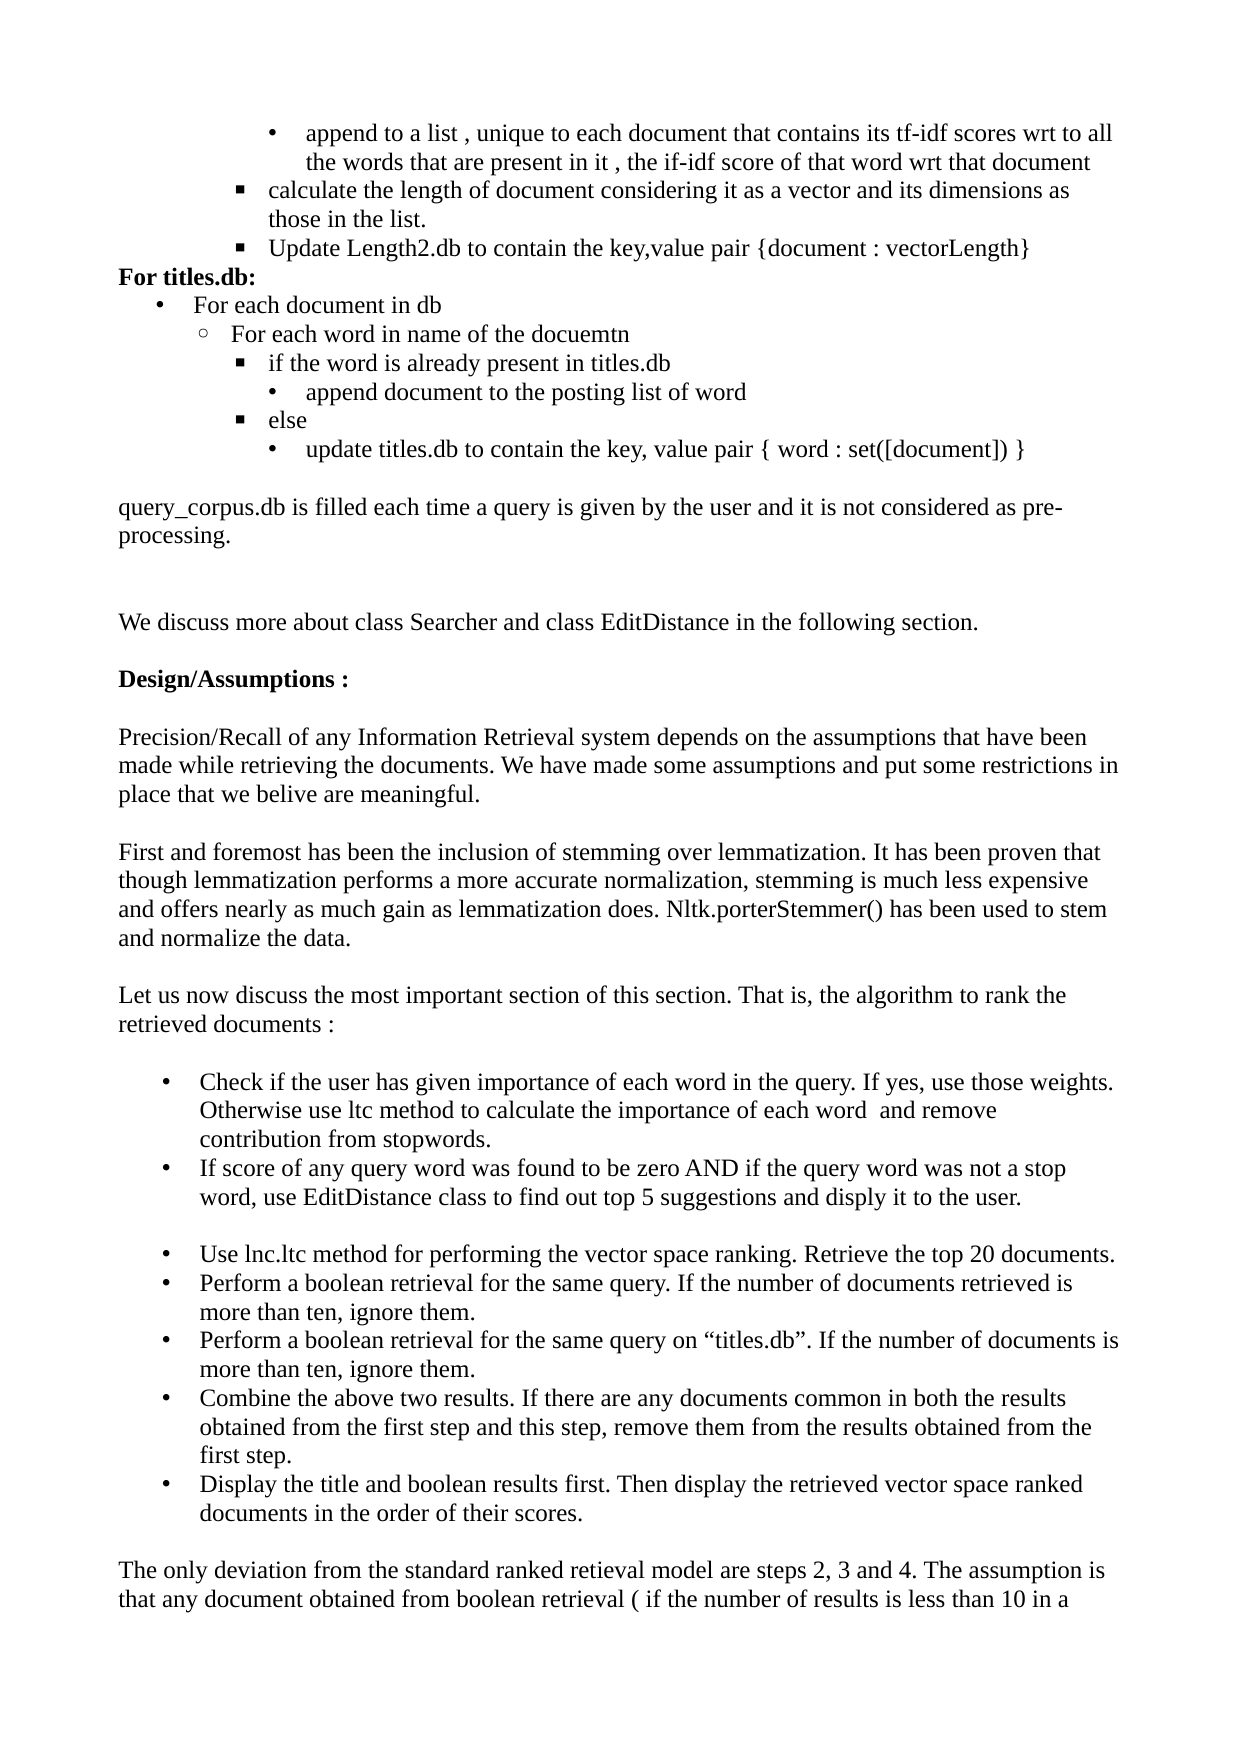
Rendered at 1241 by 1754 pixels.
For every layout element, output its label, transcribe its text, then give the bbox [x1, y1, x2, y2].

list Update Length2.db to contain the key,value pair {document : vectorLength} [231, 233, 1122, 262]
text First and foremost has been the inclusion of stemming over lemmatization. It has been proven that though lemmatization performs a more accurate normalization, stemming is much less expensive and offers nearly as much gain as lemmatization does. Nltk.porterStemmer() has been used to stem and normalize the data. [118, 837, 1122, 952]
text Let us now discuss the most important section of this section. That is, the algorithm to rank the retrieved documents : [118, 981, 1122, 1038]
list if the word is already present in titles.db [231, 348, 1122, 377]
text Design/Assumptions : [118, 664, 1122, 693]
list Perform a boolean retrieval for the same query. If the number of documents retrieved is more than ten, ignore them. [162, 1268, 1122, 1326]
list else [231, 406, 1122, 434]
text The only deviation from the standard ranked retieval model are steps 2, 3 and 4. The assumption is that any document obtained from boolean retrieval ( if the number of results is less than 10 in a [118, 1556, 1122, 1613]
list For each document in db [156, 291, 1122, 319]
list Check if the user has given importance of each word in the query. If yes, use those weights. Otherwise use ltc method to calculate the importance of each word and remove contribution from stopwords. [162, 1067, 1122, 1153]
text query_corpus.db is filled each time a query is given by the user and it is not considered as pre-processing. [118, 492, 1122, 549]
text For titles.db: [118, 262, 1122, 291]
text Precision/Recall of any Information Retrieval system depends on the assumptions that have been made while retrieving the documents. We have made some assumptions and put some restrictions in place that we belive are meaningful. [118, 722, 1122, 808]
list append document to the posting list of word [268, 377, 1122, 406]
text We discuss more about class Searcher and class EditDistance in the following section. [118, 607, 1122, 636]
list Display the title and boolean results first. Then display the retrieved vector space ranked documents in the order of their scores. [162, 1469, 1122, 1527]
list For each word in name of the docuemtn [193, 319, 1122, 348]
list update titles.db to contain the key, value pair { word : set([document]) } [268, 434, 1122, 463]
list Combine the above two results. If there are any documents common in both the results obtained from the first step and this step, remove them from the results obtained from the first step. [162, 1383, 1122, 1469]
list append to a list , unique to each document that contains its tf-idf scores wrt to all the words that are present in it , the if-idf score of that word wrt that document [268, 118, 1122, 176]
list Use lnc.ltc method for performing the vector space ranking. Retrieve the top 20 documents. [162, 1239, 1122, 1268]
list calculate the length of document considering it as a vector and its dimensions as those in the list. [231, 176, 1122, 233]
list Perform a boolean retrieval for the same query on “titles.db”. If the number of documents is more than ten, ignore them. [162, 1326, 1122, 1383]
list If score of any query word was found to be zero AND if the query word was not a stop word, use EditDistance class to find out top 5 suggestions and disply it to the user. [162, 1153, 1122, 1211]
